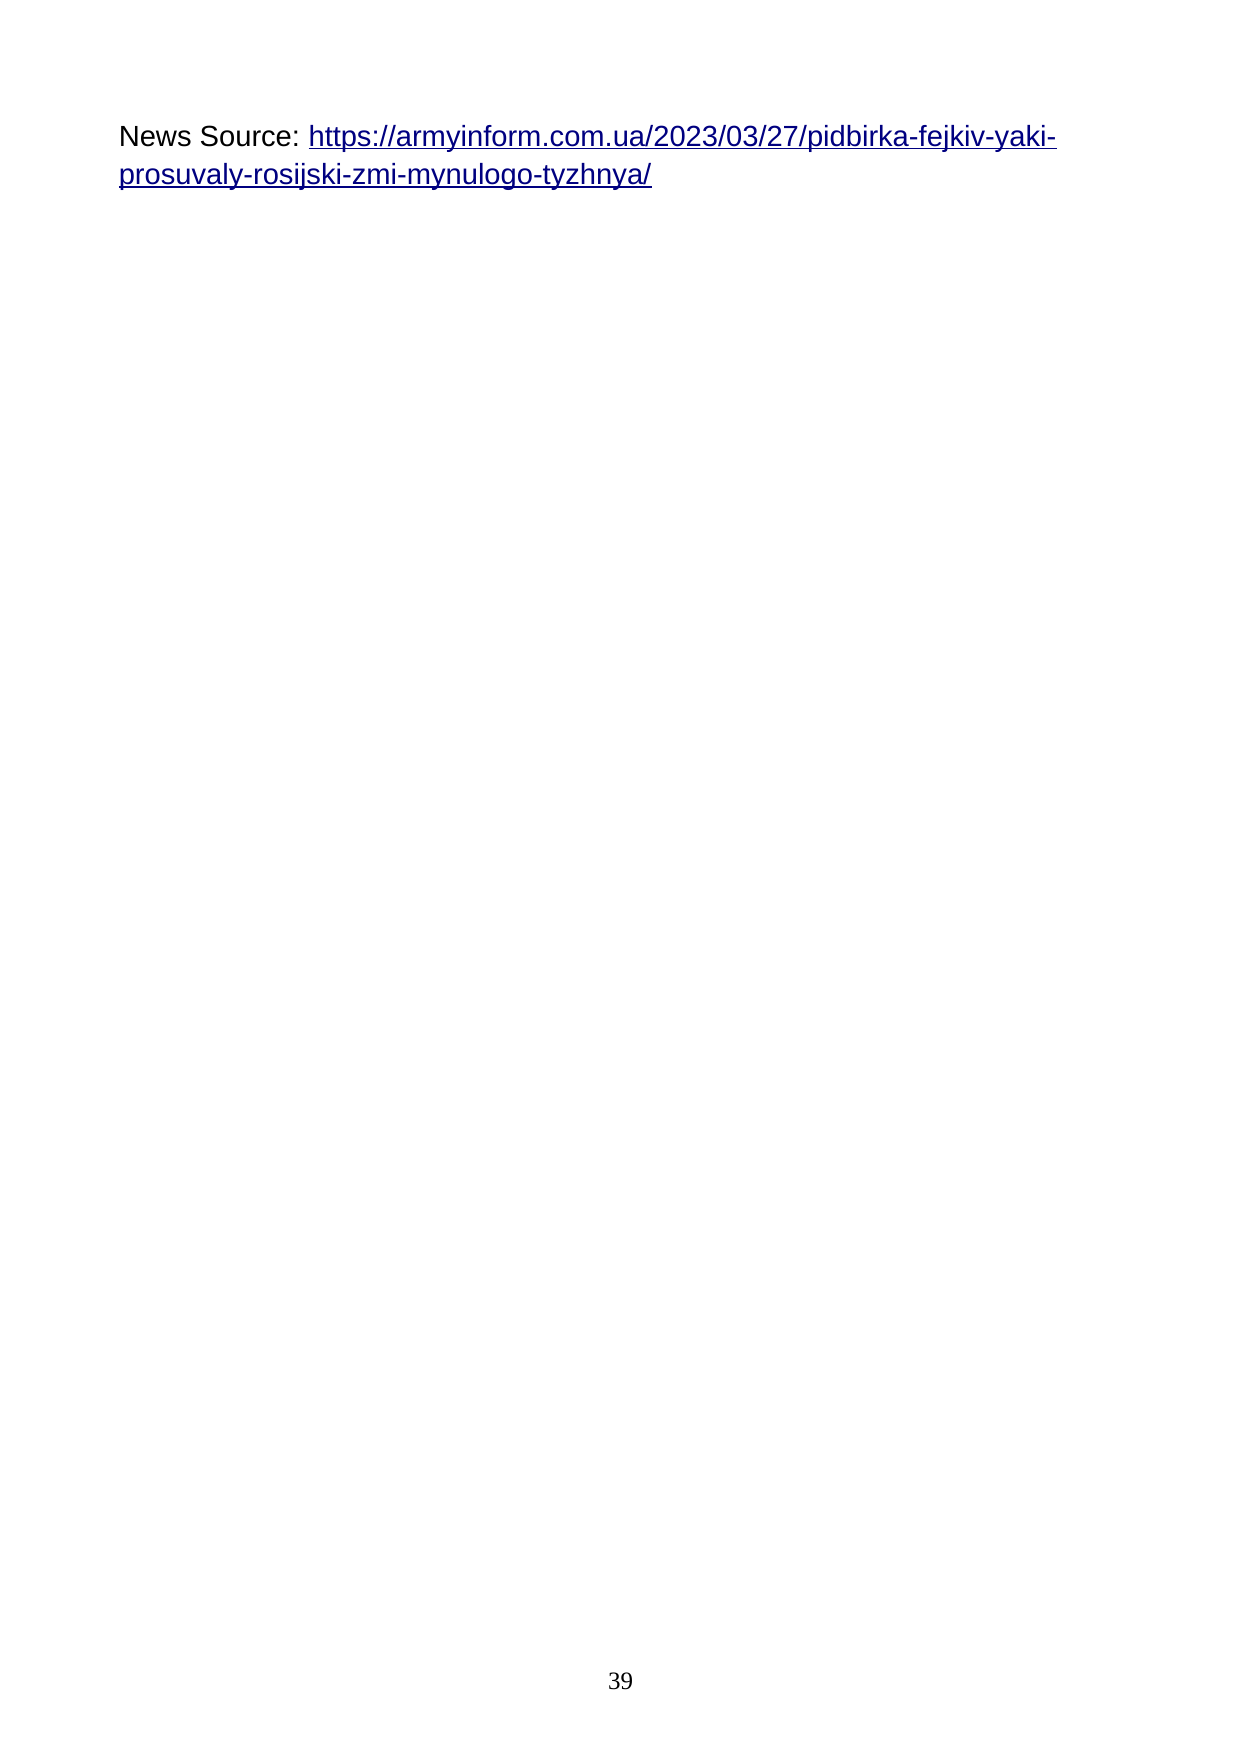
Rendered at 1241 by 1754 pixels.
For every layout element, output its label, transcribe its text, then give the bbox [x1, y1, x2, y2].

text News Source: https://armyinform.com.ua/2023/03/27/pidbirka-fejkiv-yaki-prosuvaly-rosijski-zmi-mynulogo-tyzhnya/ [118, 118, 1122, 191]
